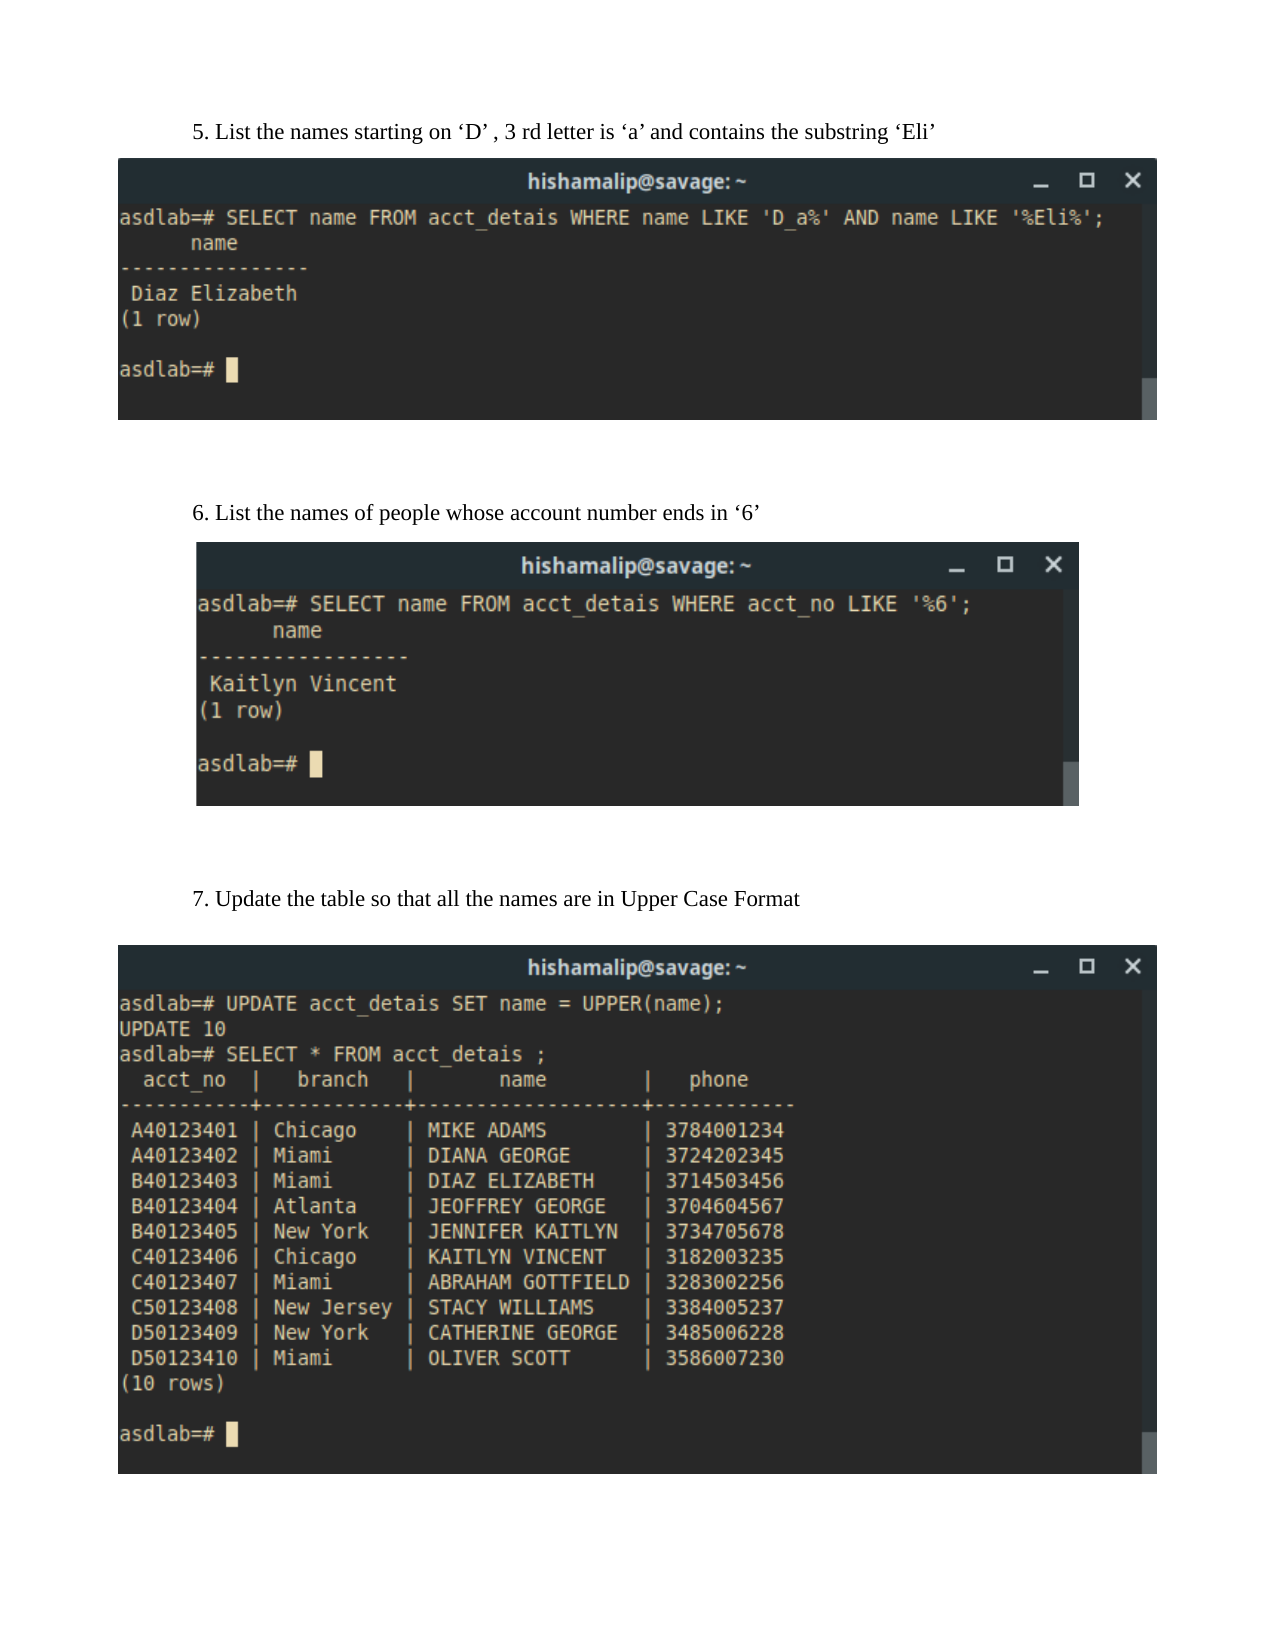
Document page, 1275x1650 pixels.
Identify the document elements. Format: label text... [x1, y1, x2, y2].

picture [196, 542, 1079, 806]
picture [118, 945, 1157, 1474]
text 7. Update the table so that all the names are in Upper Case Format [118, 885, 1157, 911]
text 6. List the names of people whose account number ends in ‘6’ [118, 498, 1157, 525]
picture [118, 158, 1157, 420]
text 5. List the names starting on ‘D’ , 3​ rd​ letter is ‘a’ and contains the substring ‘Eli’ [118, 118, 1157, 144]
